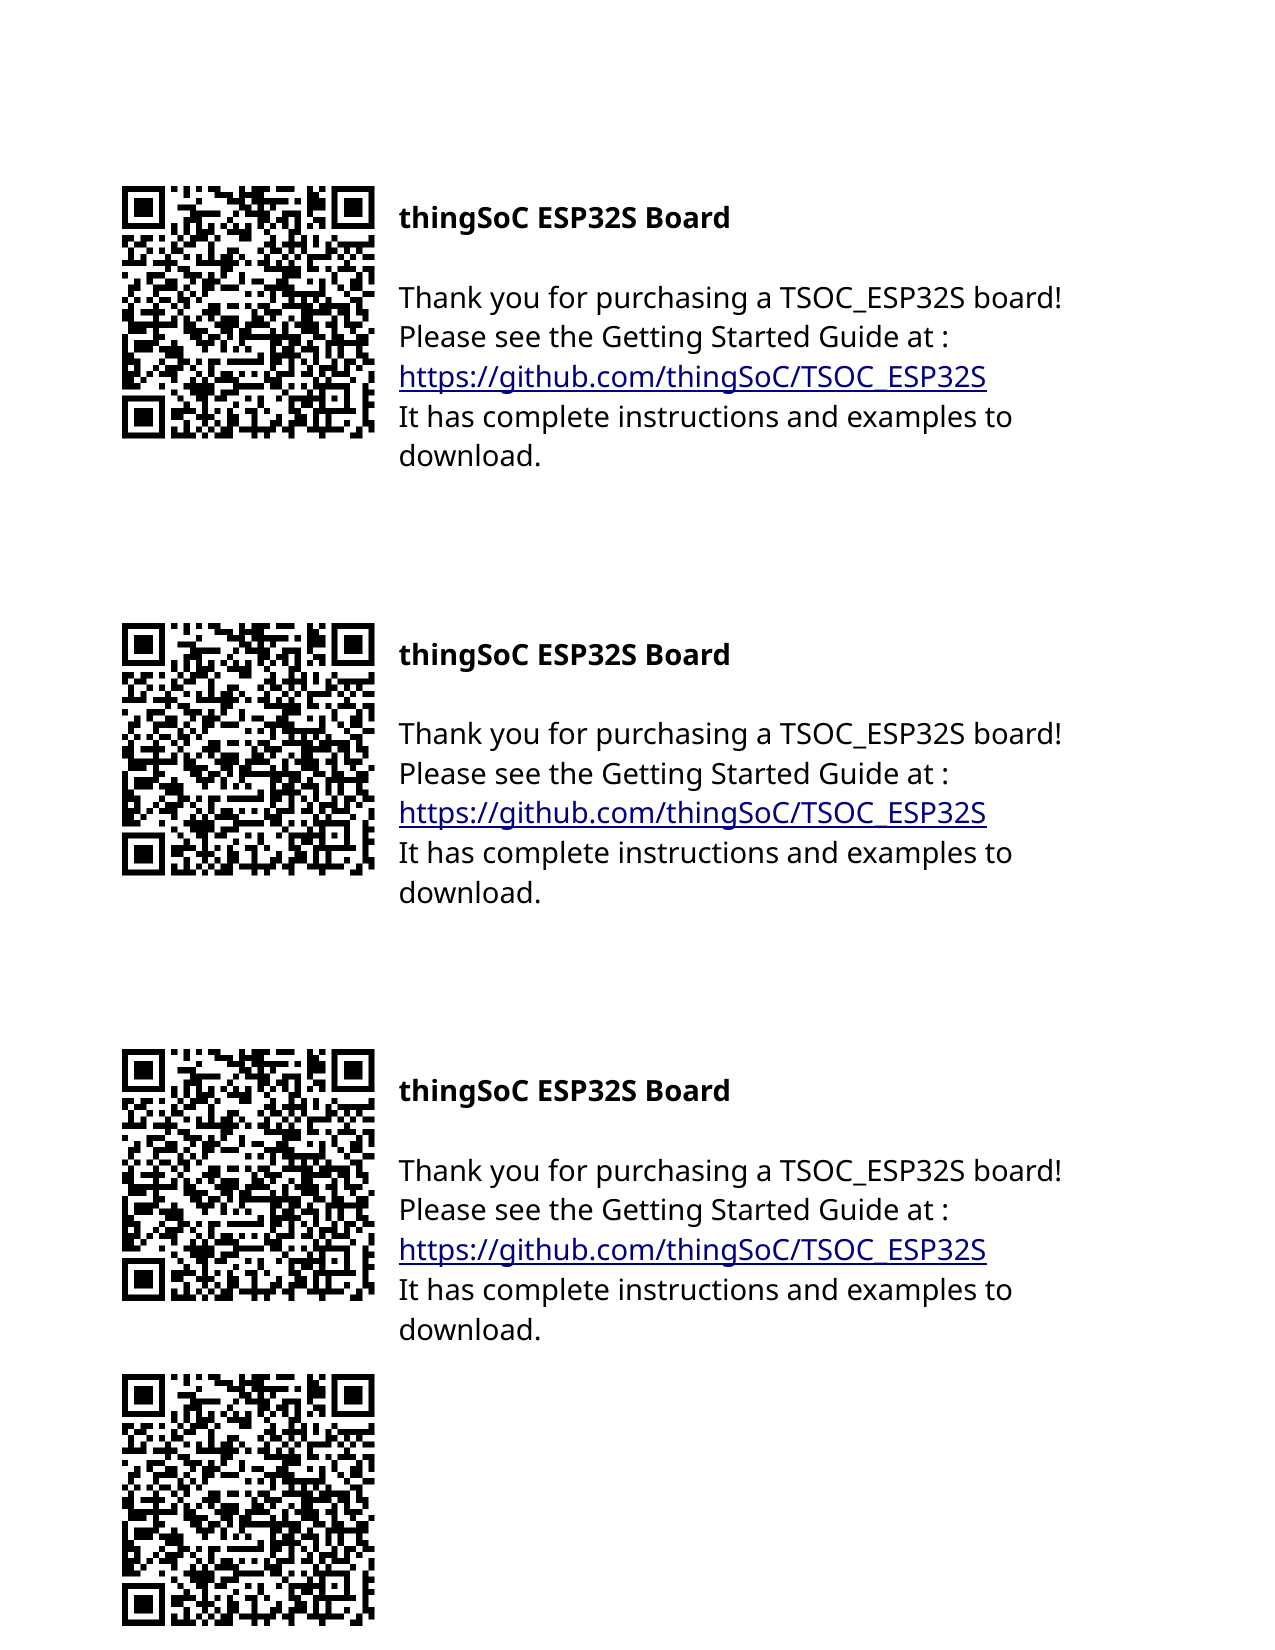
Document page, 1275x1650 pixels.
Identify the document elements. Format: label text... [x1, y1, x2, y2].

text thingSoC ESP32S Board Thank you for purchasing a TSOC_ESP32S board! Please see the Getting Started Guide at : https://github.com/thingSoC/TSOC_ESP32S It has complete instructions and examples to download. [118, 634, 1157, 912]
text thingSoC ESP32S Board Thank you for purchasing a TSOC_ESP32S board! Please see the Getting Started Guide at : https://github.com/thingSoC/TSOC_ESP32S It has complete instructions and examples to download. [118, 1071, 1157, 1348]
picture [97, 162, 399, 463]
picture [97, 1349, 399, 1650]
text thingSoC ESP32S Board Thank you for purchasing a TSOC_ESP32S board! Please see the Getting Started Guide at : https://github.com/thingSoC/TSOC_ESP32S It has complete instructions and examples to download. [118, 197, 1157, 515]
picture [97, 598, 399, 900]
picture [97, 1024, 399, 1325]
